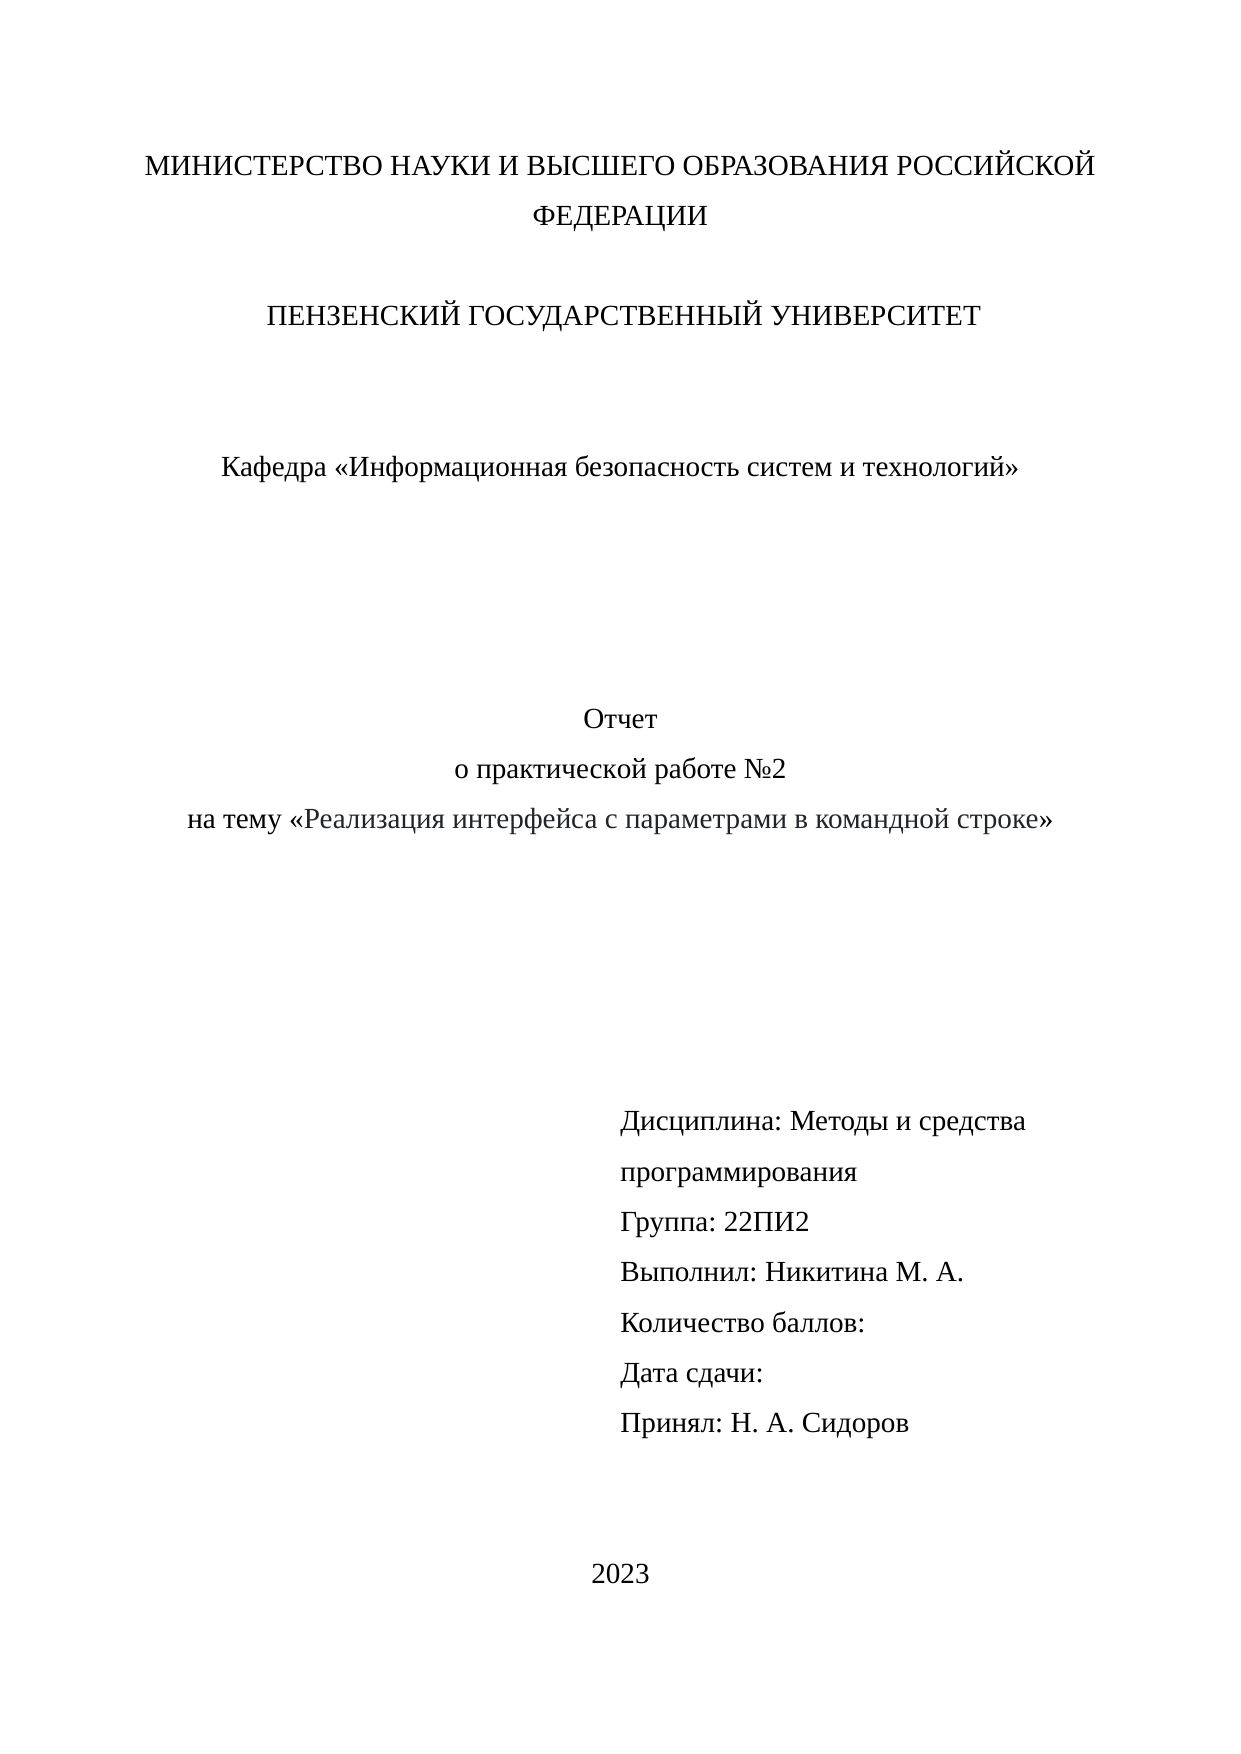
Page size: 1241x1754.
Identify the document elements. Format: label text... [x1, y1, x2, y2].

text Кафедра «Информационная безопасность систем и технологий» [118, 449, 1122, 483]
text ПЕНЗЕНСКИЙ ГОСУДАРСТВЕННЫЙ УНИВЕРСИТЕТ [118, 298, 1122, 332]
text Количество баллов: [620, 1305, 1122, 1338]
text Дисциплина: Методы и средства программирования [620, 1103, 1122, 1187]
text на тему «Реализация интерфейса с параметрами в командной строке» [118, 802, 1122, 835]
text Выполнил: Никитина М. А. [620, 1254, 1122, 1288]
text МИНИСТЕРСТВО НАУКИ И ВЫСШЕГО ОБРАЗОВАНИЯ РОССИЙСКОЙ ФЕДЕРАЦИИ [118, 148, 1122, 231]
text Группа: 22ПИ2 [620, 1204, 1122, 1238]
text Принял: Н. А. Сидоров [620, 1405, 1122, 1439]
text Дата сдачи: [620, 1355, 1122, 1389]
text о практической работе №2 [118, 751, 1122, 785]
text 2023 [118, 1556, 1122, 1590]
text Отчет [118, 701, 1122, 734]
